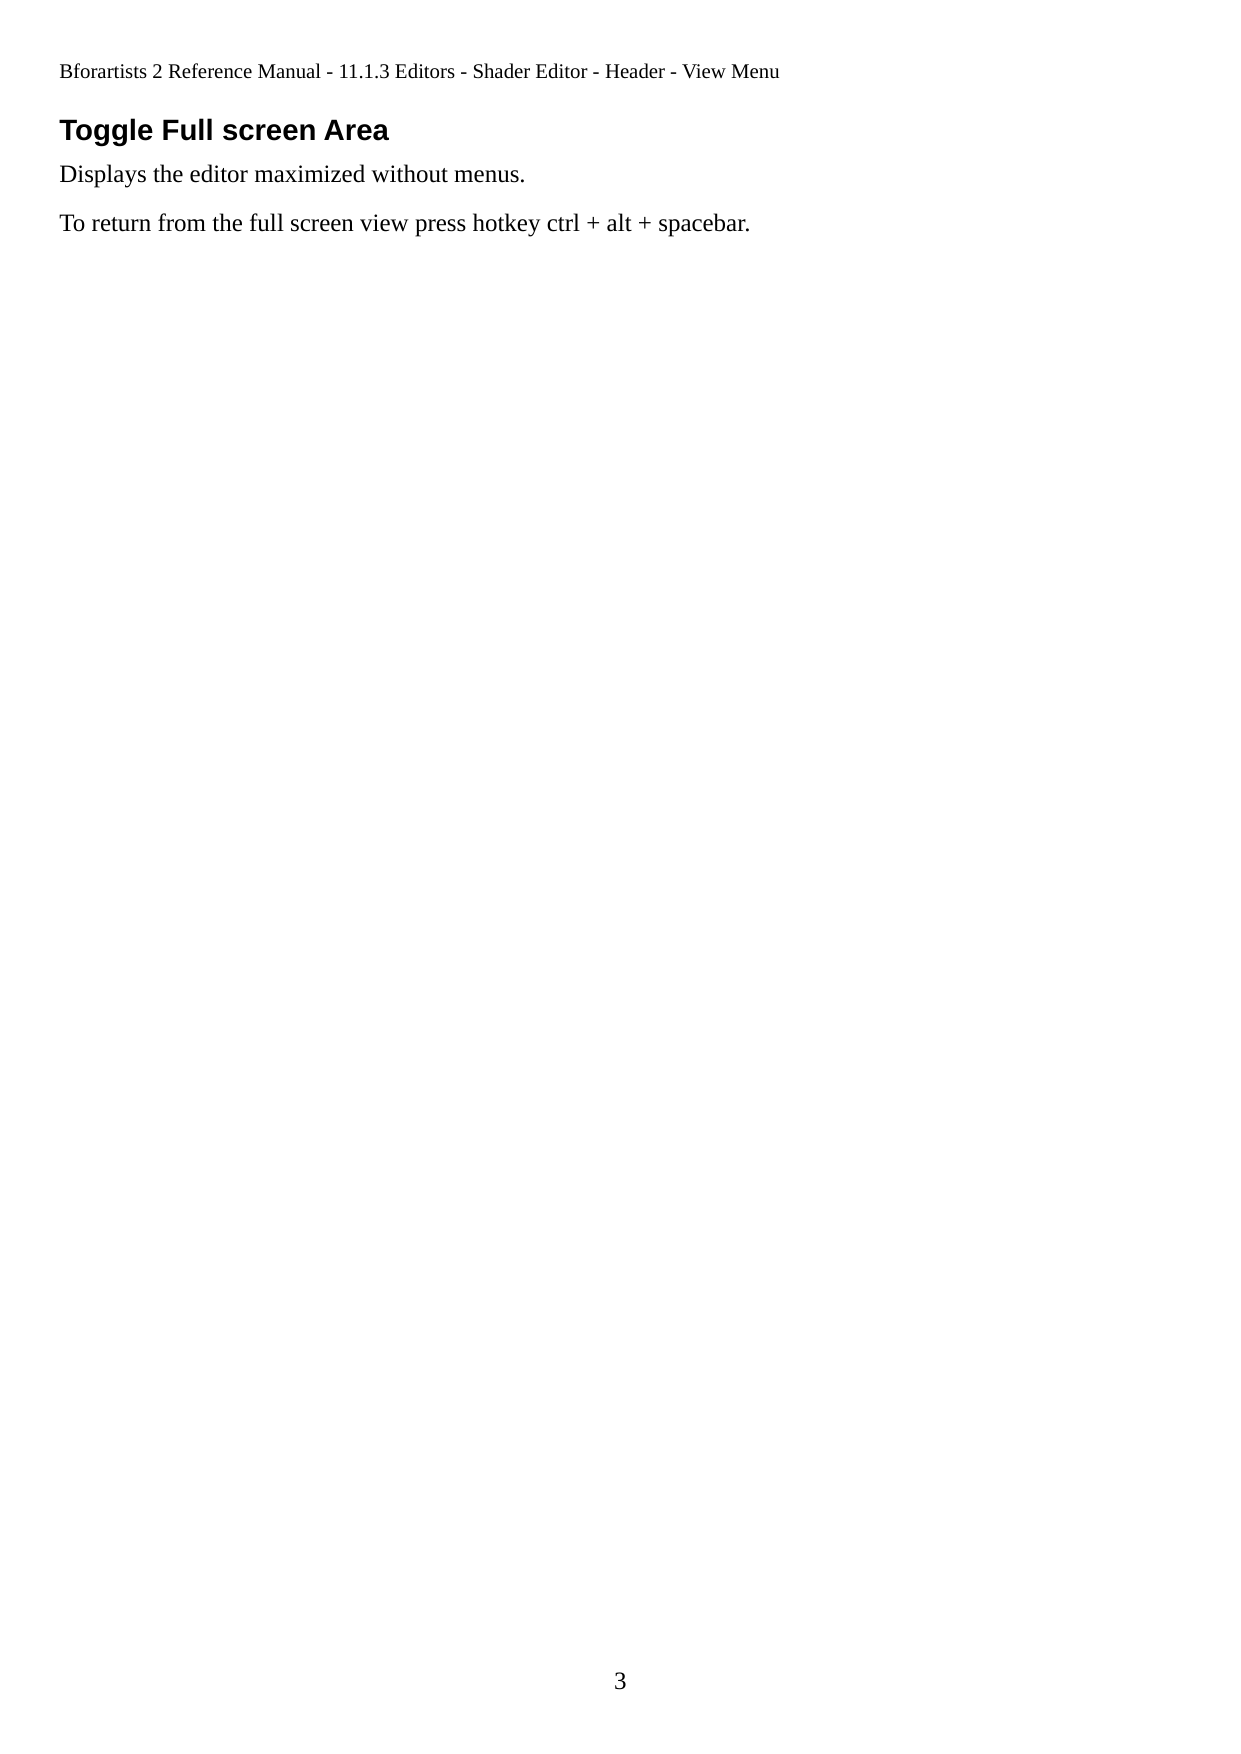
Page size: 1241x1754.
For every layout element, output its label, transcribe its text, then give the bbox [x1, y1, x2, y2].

text Displays the editor maximized without menus. [59, 159, 1181, 188]
text To return from the full screen view press hotkey ctrl + alt + spacebar. [59, 208, 1181, 237]
subtitle Toggle Full screen Area [59, 113, 1181, 146]
